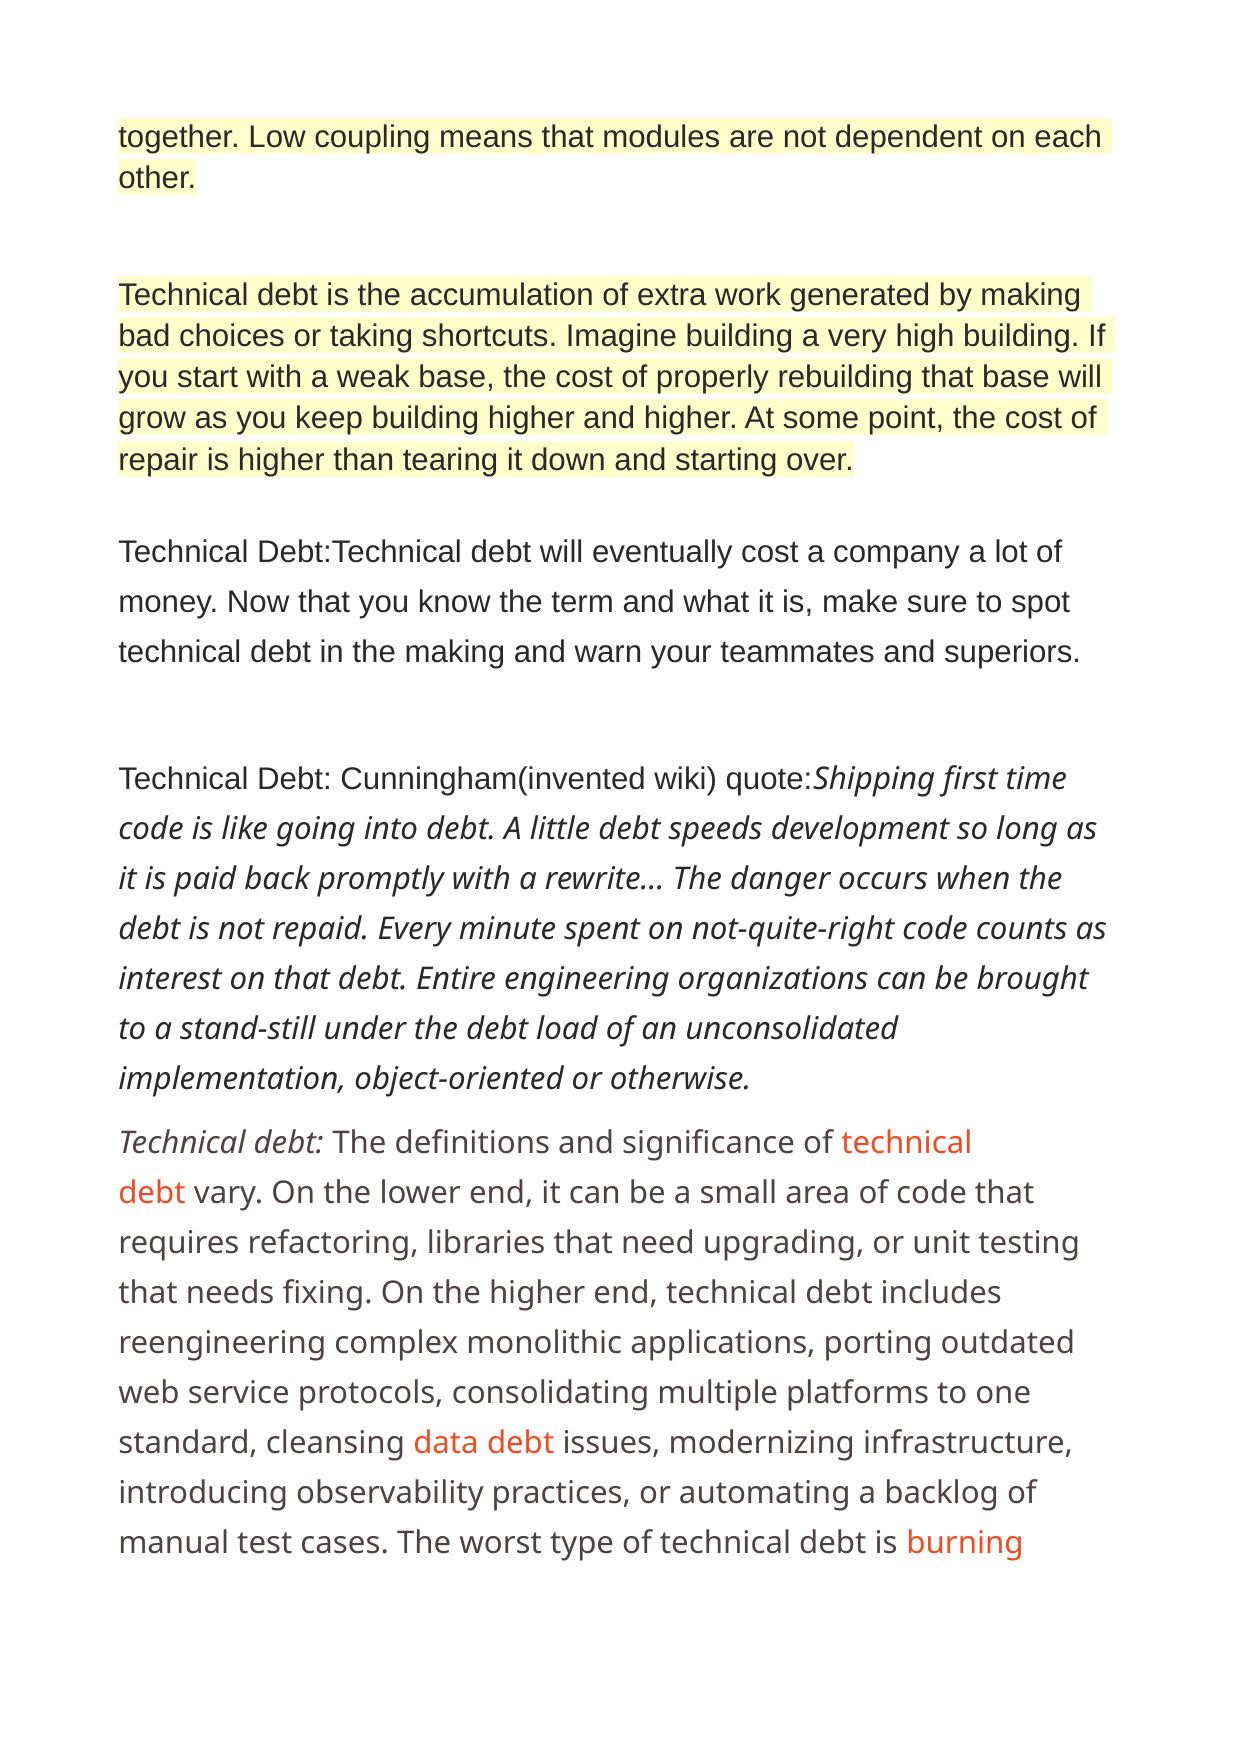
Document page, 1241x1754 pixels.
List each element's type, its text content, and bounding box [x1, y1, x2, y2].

text together. Low coupling means that modules are not dependent on each other. [118, 118, 1122, 195]
text Technical Debt: Cunningham(invented wiki) quote:Shipping first time code is like going into debt. A little debt speeds development so long as it is paid back promptly with a rewrite… The danger occurs when the debt is not repaid. Every minute spent on not-quite-right code counts as interest on that debt. Entire engineering organizations can be brought to a stand-still under the debt load of an unconsolidated implementation, object-oriented or otherwise. [118, 748, 1122, 1098]
text Technical debt is the accumulation of extra work generated by making bad choices or taking shortcuts. Imagine building a very high building. If you start with a weak base, the cost of properly rebuilding that base will grow as you keep building higher and higher. At some point, the cost of repair is higher than tearing it down and starting over. [118, 276, 1122, 477]
text Technical Debt:Technical debt will eventually cost a company a lot of money. Now that you know the term and what it is, make sure to spot technical debt in the making and warn your teammates and superiors. [118, 519, 1122, 669]
text Technical debt: The definitions and significance of technical debt vary. On the lower end, it can be a small area of code that requires refactoring, libraries that need upgrading, or unit testing that needs fixing. On the higher end, technical debt includes reengineering complex monolithic applications, porting outdated web service protocols, consolidating multiple platforms to one standard, cleansing data debt issues, modernizing infrastructure, introducing observability practices, or automating a backlog of manual test cases. The worst type of technical debt is burning [118, 1113, 1122, 1563]
